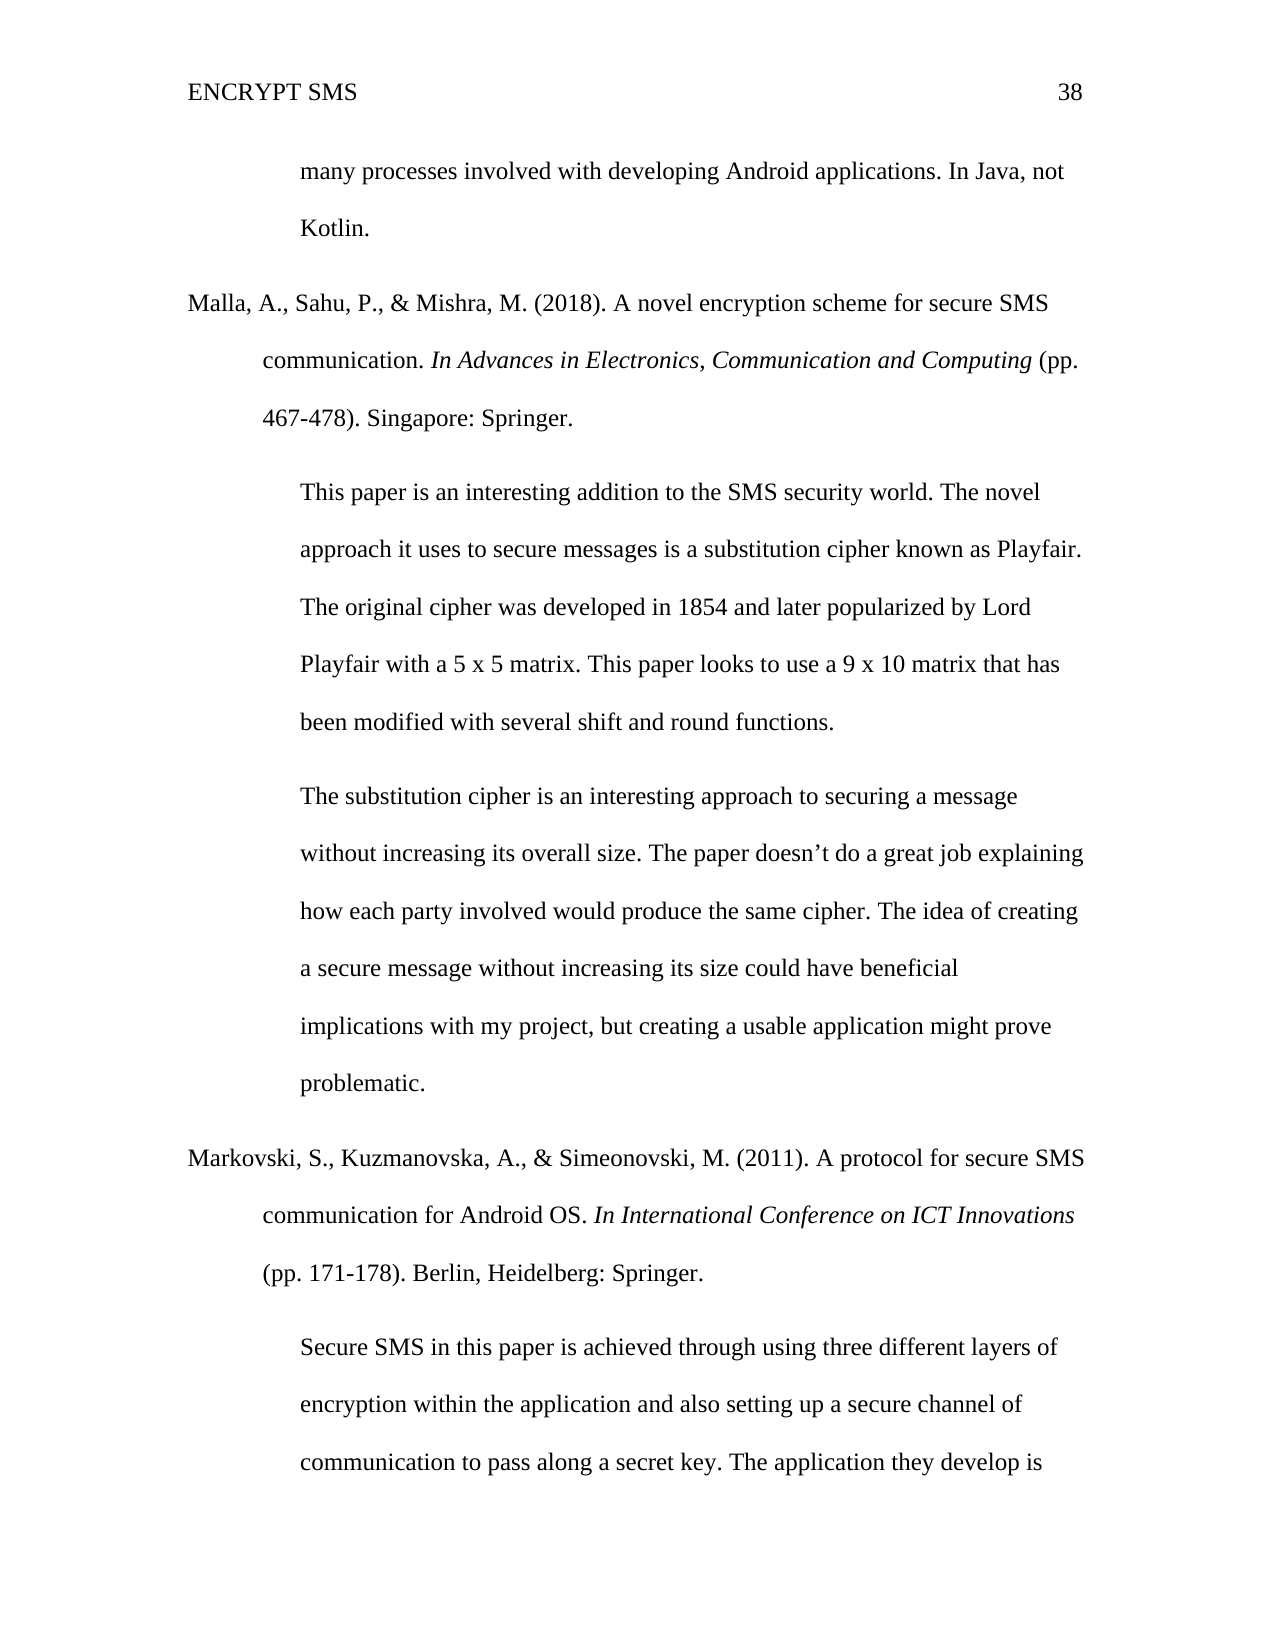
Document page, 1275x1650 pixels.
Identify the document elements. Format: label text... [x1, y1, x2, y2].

text This paper is an interesting addition to the SMS security world. The novel approach it uses to secure messages is a substitution cipher known as Playfair. The original cipher was developed in 1854 and later popularized by Lord Playfair with a 5 x 5 matrix. This paper looks to use a 9 x 10 matrix that has been modified with several shift and round functions. [300, 477, 1087, 736]
text The substitution cipher is an interesting approach to securing a message without increasing its overall size. The paper doesn’t do a great job explaining how each party involved would produce the same cipher. The idea of creating a secure message without increasing its size could have beneficial implications with my project, but creating a usable application might prove problematic. [300, 781, 1087, 1097]
text Malla, A., Sahu, P., & Mishra, M. (2018). A novel encryption scheme for secure SMS communication. In Advances in Electronics, Communication and Computing (pp. 467-478). Singapore: Springer. [187, 288, 1087, 431]
text Secure SMS in this paper is achieved through using three different layers of encryption within the application and also setting up a secure channel of communication to pass along a secret key. The application they develop is [300, 1332, 1087, 1476]
text Markovski, S., Kuzmanovska, A., & Simeonovski, M. (2011). A protocol for secure SMS communication for Android OS. In International Conference on ICT Innovations (pp. 171-178). Berlin, Heidelberg: Springer. [187, 1143, 1087, 1286]
text many processes involved with developing Android applications. In Java, not Kotlin. [300, 156, 1087, 242]
